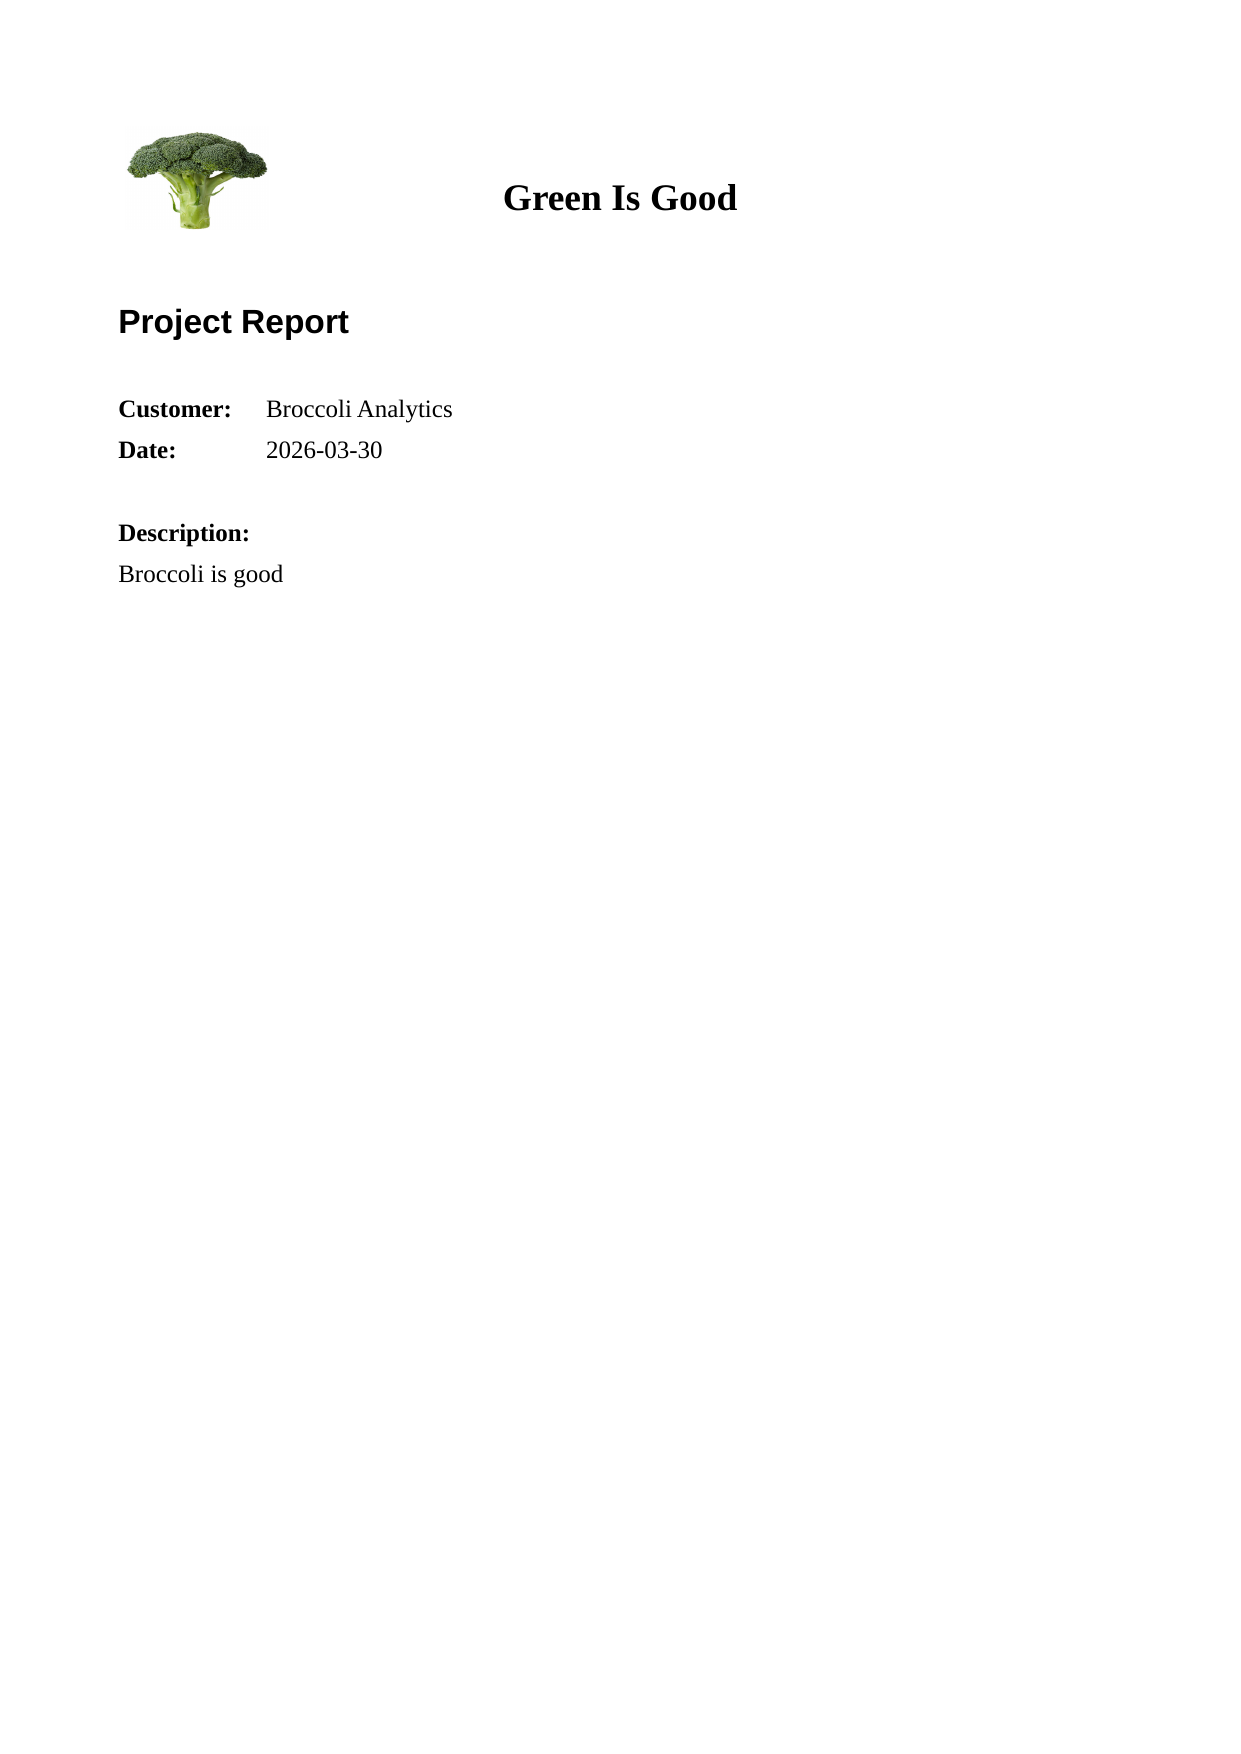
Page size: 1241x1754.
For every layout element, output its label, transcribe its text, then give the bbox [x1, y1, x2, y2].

subtitle Project Report [118, 302, 1122, 341]
text Broccoli is good [118, 559, 1122, 588]
text Description: [118, 518, 1122, 547]
picture [125, 126, 269, 230]
text Customer: Broccoli Analytics [118, 394, 1122, 423]
text Date: 2026-03-30 [118, 436, 1122, 464]
